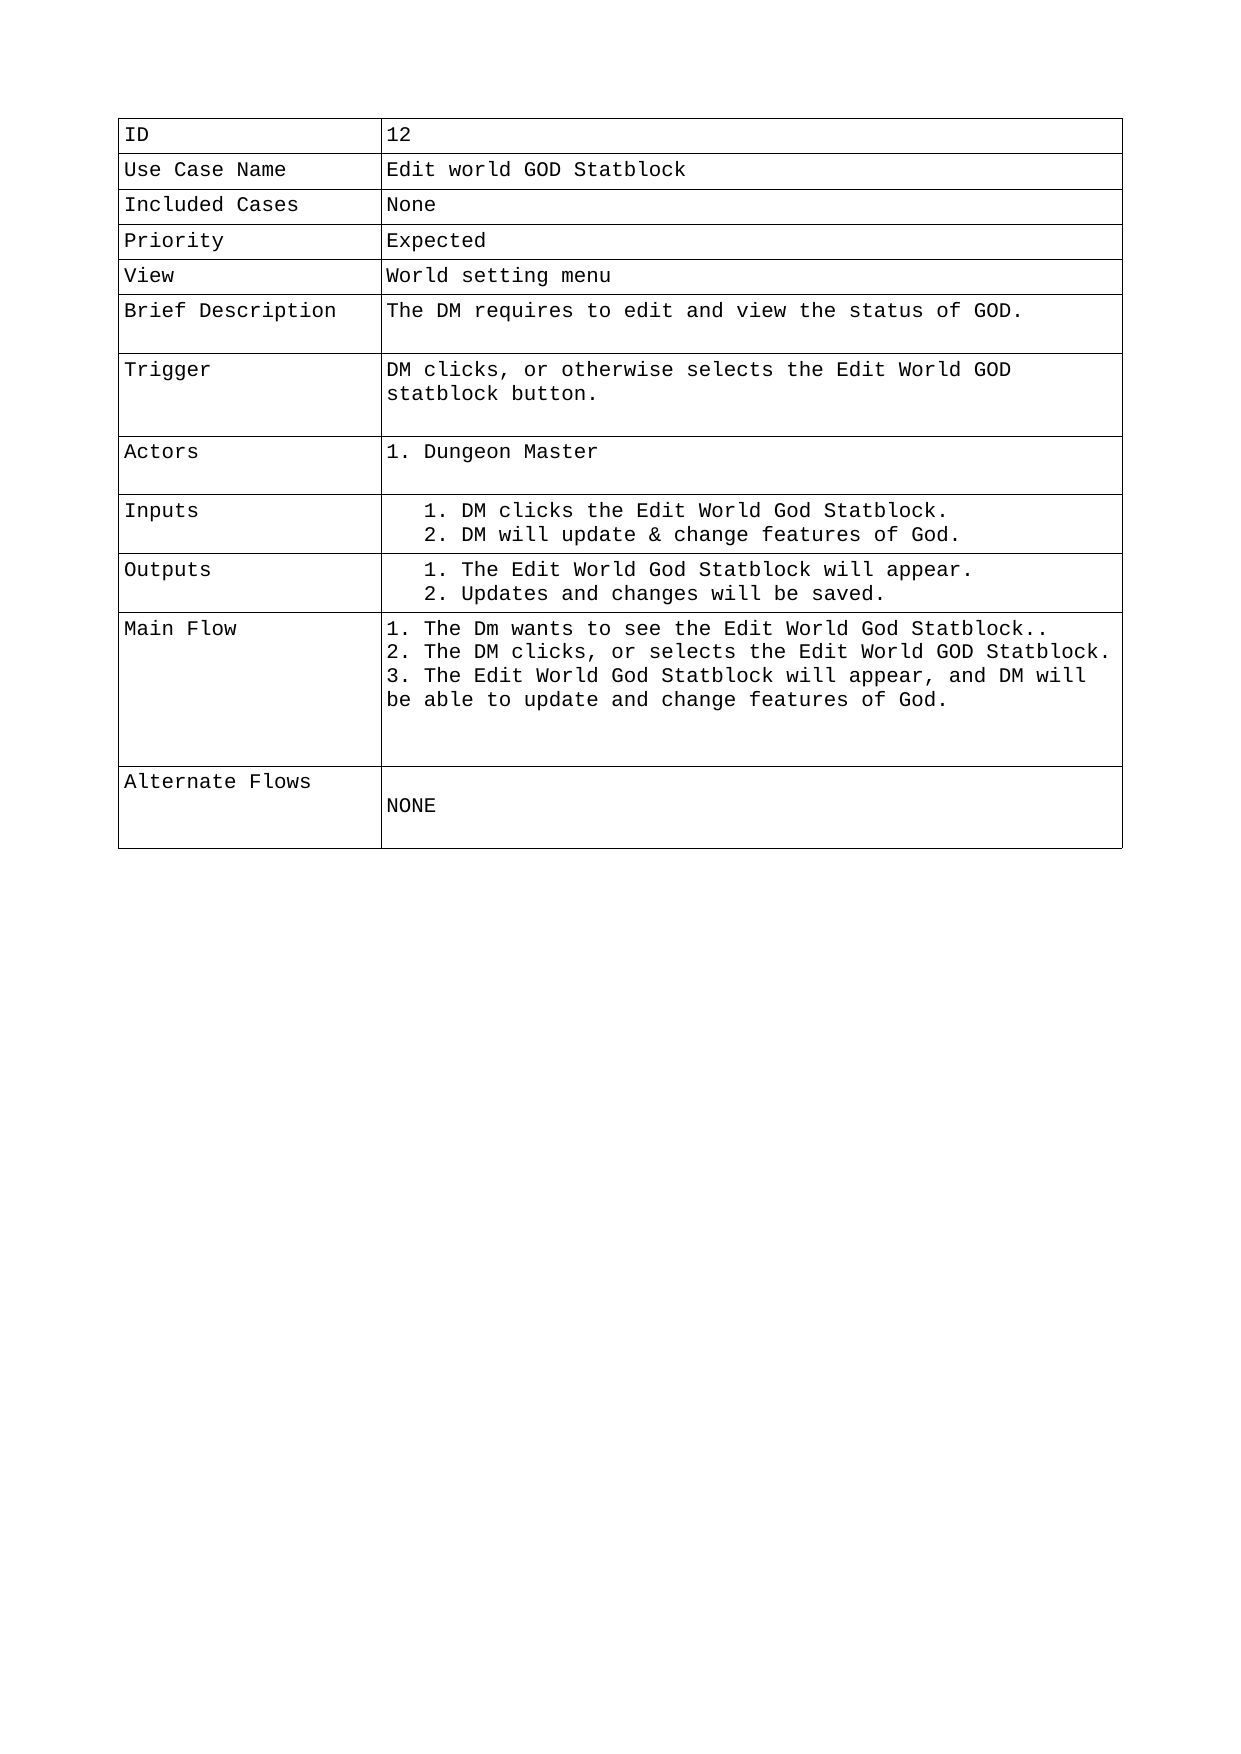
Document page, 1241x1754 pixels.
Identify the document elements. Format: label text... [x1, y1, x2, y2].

table_cell DM clicks the Edit World God Statblock. DM will update & change features of God. [382, 495, 1122, 553]
table_cell Included Cases [119, 190, 381, 224]
table_cell Use Case Name [119, 154, 381, 188]
table_cell 1. Dungeon Master [382, 437, 1122, 494]
table_cell Outputs [119, 554, 381, 612]
table_cell Trigger [119, 354, 381, 436]
table_cell Expected [382, 225, 1122, 259]
table_cell 1. The Dm wants to see the Edit World God Statblock.. 2. The DM clicks, or selects the Edit World GOD Statblock. 3. The Edit World God Statblock will appear, and DM will be able to update and change features of God. [382, 613, 1122, 766]
table_header ID [119, 119, 381, 153]
table_cell Edit world GOD Statblock [382, 154, 1122, 188]
table_cell Alternate Flows [119, 767, 381, 848]
table_cell World setting menu [382, 260, 1122, 294]
table_cell View [119, 260, 381, 294]
table_header 12 [382, 119, 1122, 153]
table_cell Brief Description [119, 295, 381, 353]
table_cell Inputs [119, 495, 381, 553]
table_cell The DM requires to edit and view the status of GOD. [382, 295, 1122, 353]
table_cell DM clicks, or otherwise selects the Edit World GOD statblock button. [382, 354, 1122, 436]
table_cell Actors [119, 437, 381, 494]
table_cell Main Flow [119, 613, 381, 766]
table_cell The Edit World God Statblock will appear. Updates and changes will be saved. [382, 554, 1122, 612]
table_cell None [382, 190, 1122, 224]
table_cell NONE [382, 767, 1122, 848]
table_cell Priority [119, 225, 381, 259]
